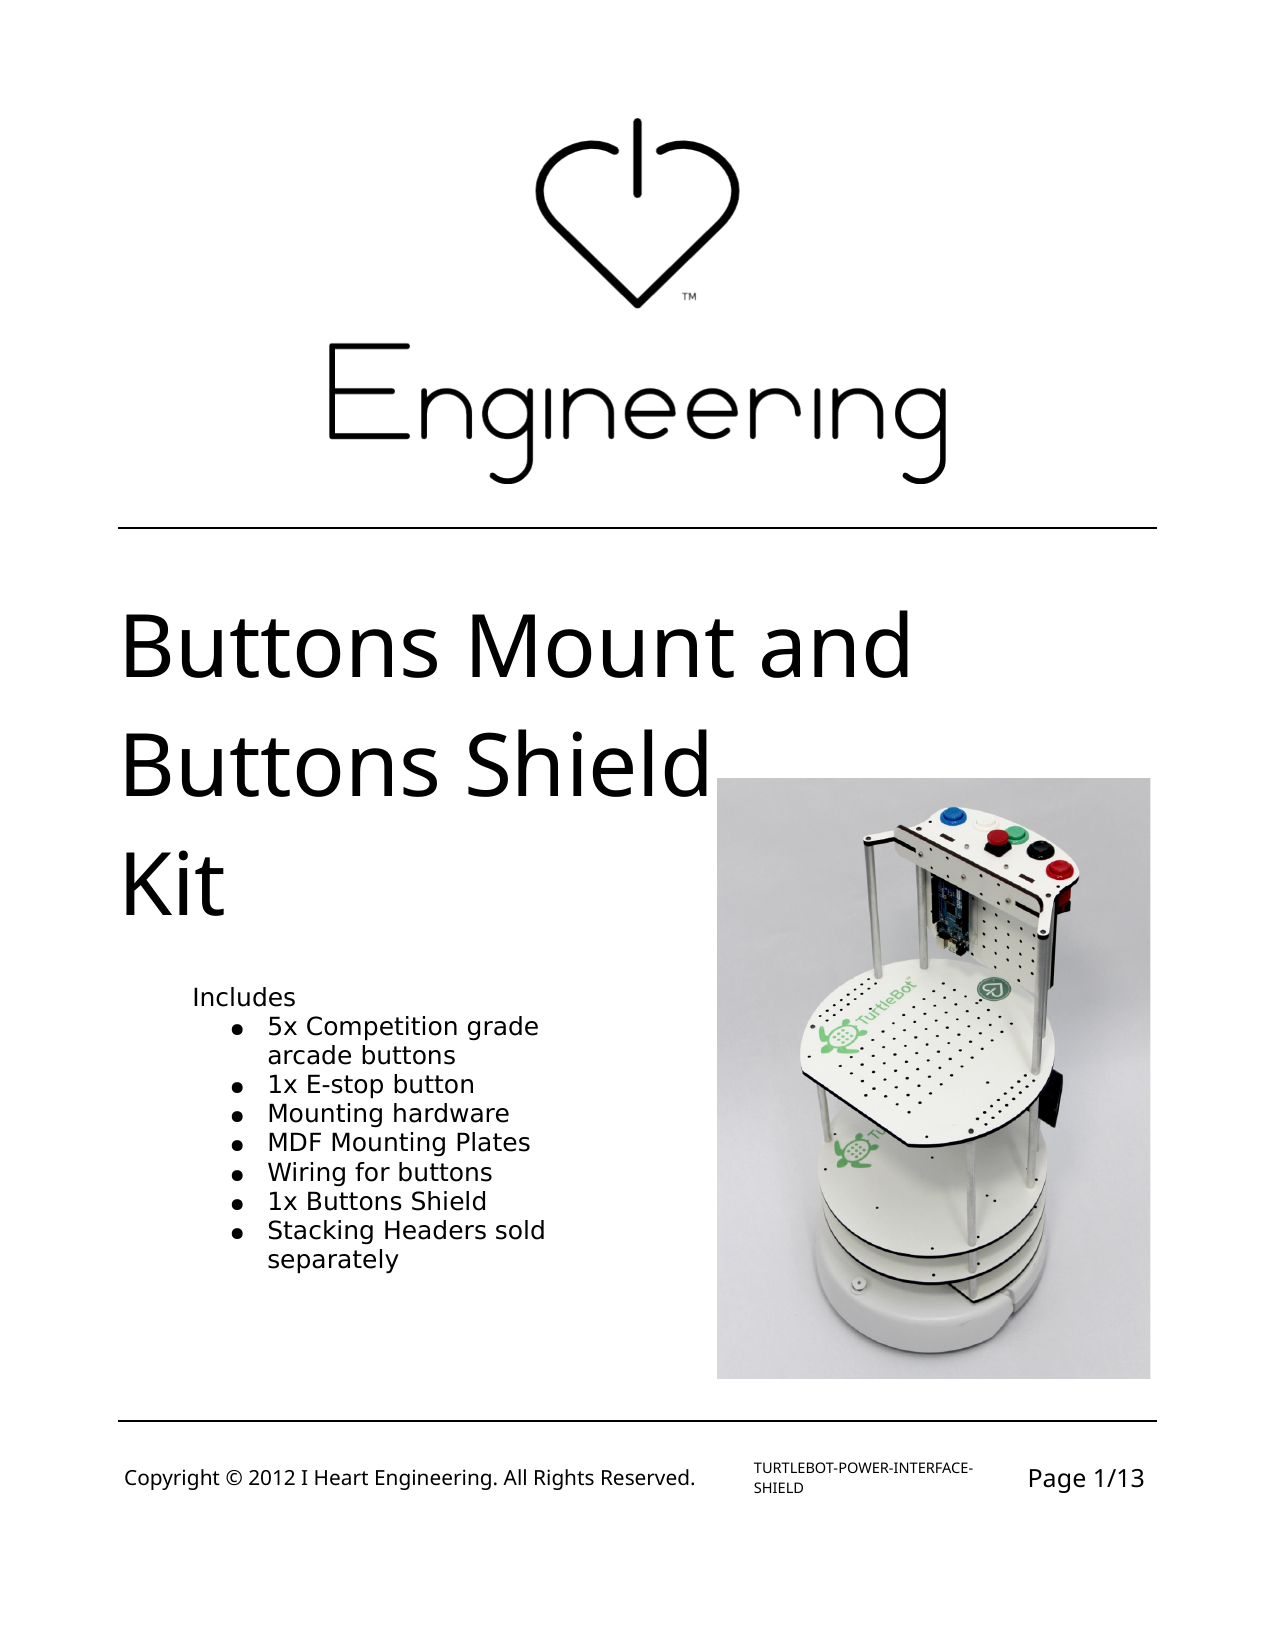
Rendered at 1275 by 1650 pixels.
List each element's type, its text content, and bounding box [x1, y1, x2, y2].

table_header [591, 954, 717, 1274]
picture [329, 118, 946, 484]
picture [717, 778, 1151, 1379]
table_header [1151, 954, 1157, 1274]
subtitle Buttons Mount and Buttons Shield Kit [118, 584, 1157, 941]
table_header Includes 5x Competition grade arcade buttons 1x E-stop button Mounting hardware MDF Mounting Plates Wiring for buttons 1x Buttons Shield Stacking Headers sold separately [118, 954, 591, 1274]
